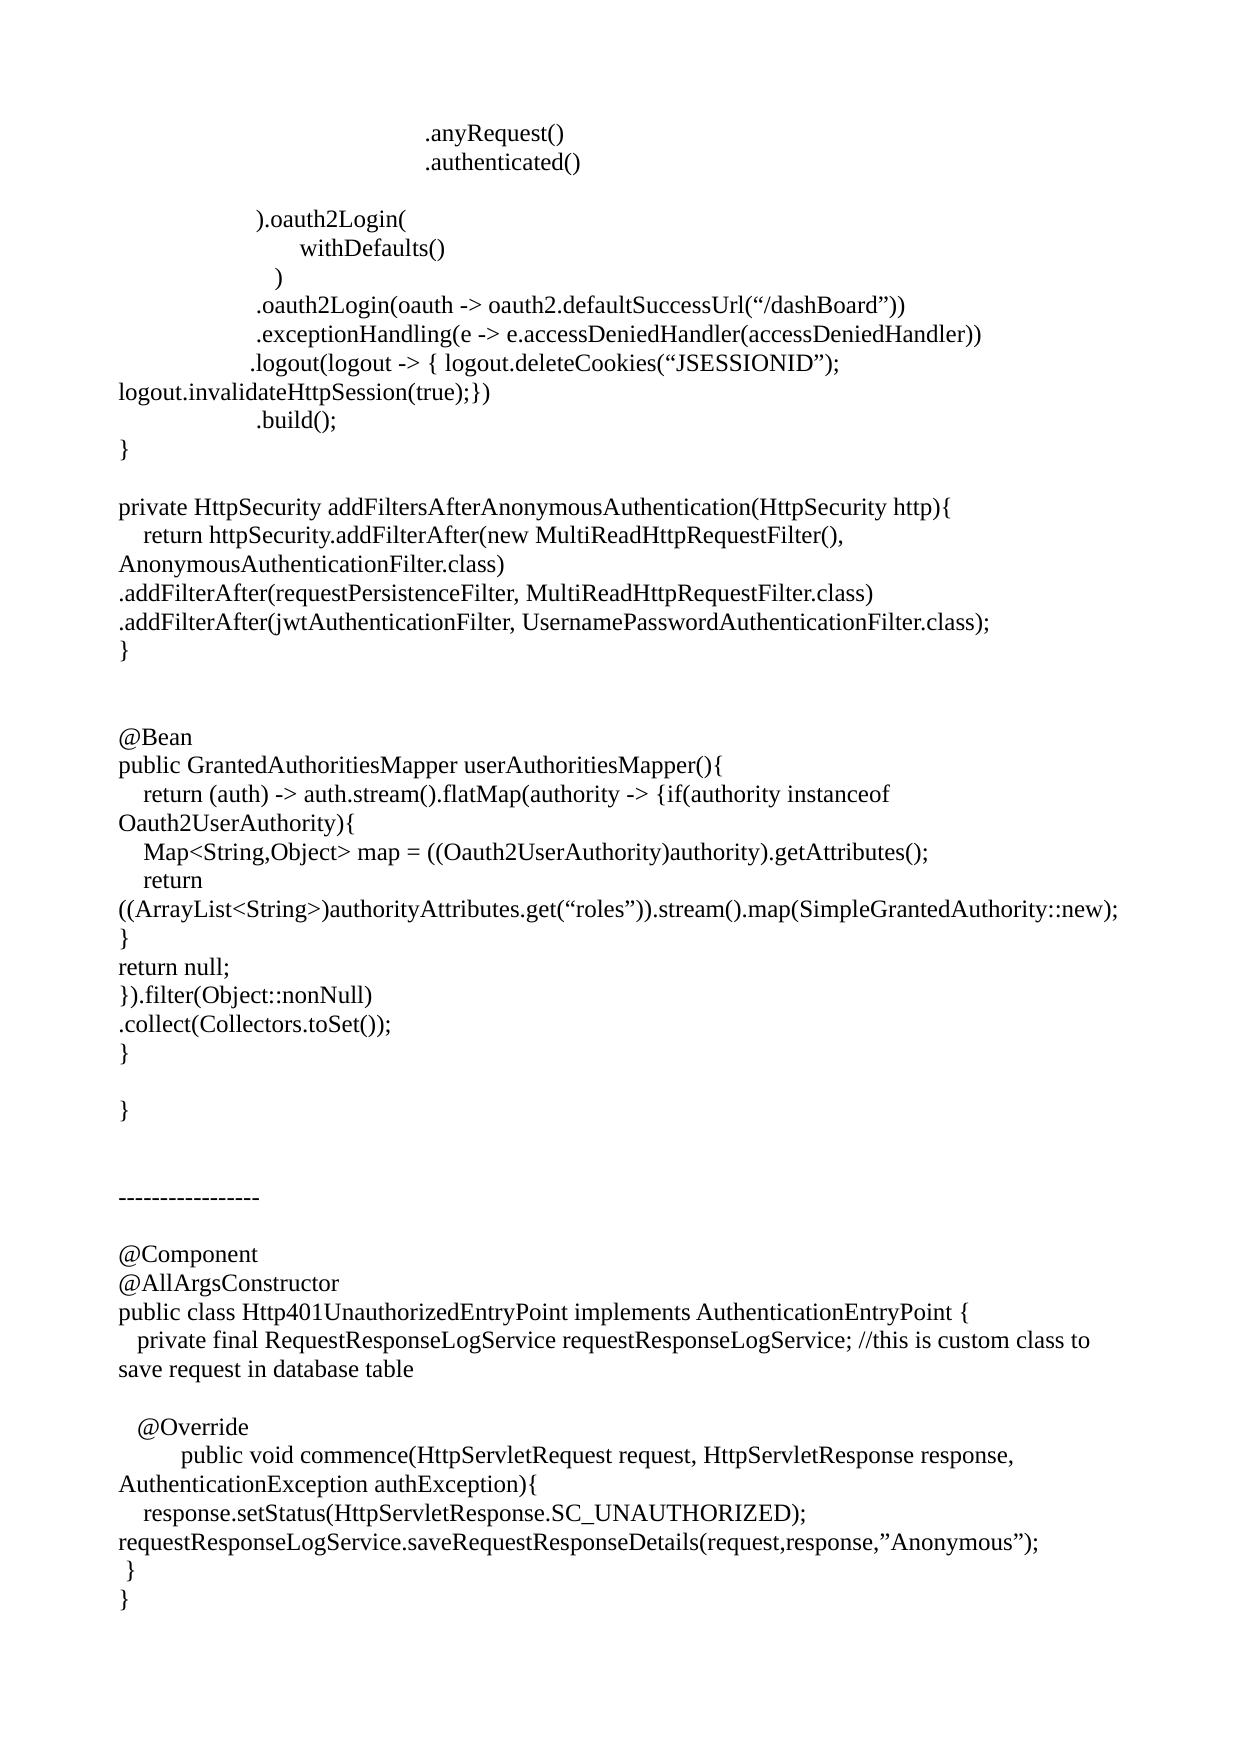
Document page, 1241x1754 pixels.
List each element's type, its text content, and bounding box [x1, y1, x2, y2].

text .exceptionHandling(e -> e.accessDeniedHandler(accessDeniedHandler)) [118, 319, 1122, 348]
text public void commence(HttpServletRequest request, HttpServletResponse response, AuthenticationException authException){ [118, 1441, 1122, 1498]
text .oauth2Login(oauth -> oauth2.defaultSuccessUrl(“/dashBoard”)) [118, 291, 1122, 319]
text .collect(Collectors.toSet()); [118, 1009, 1122, 1038]
text ) [118, 262, 1122, 291]
text requestResponseLogService.saveRequestResponseDetails(request,response,”Anonymous”); [118, 1527, 1122, 1556]
text @AllArgsConstructor [118, 1268, 1122, 1297]
text }).filter(Object::nonNull) [118, 981, 1122, 1009]
text public class Http401UnauthorizedEntryPoint implements AuthenticationEntryPoint { [118, 1297, 1122, 1326]
text } [118, 1038, 1122, 1067]
text } [118, 1096, 1122, 1124]
text } [118, 434, 1122, 463]
text private HttpSecurity addFiltersAfterAnonymousAuthentication(HttpSecurity http){ [118, 492, 1122, 521]
text public GrantedAuthoritiesMapper userAuthoritiesMapper(){ [118, 751, 1122, 779]
text @Component [118, 1239, 1122, 1268]
text } [118, 1556, 1122, 1584]
text return ((ArrayList<String>)authorityAttributes.get(“roles”)).stream().map(SimpleGrantedAuthority::new); [118, 866, 1122, 923]
text ----------------- [118, 1182, 1122, 1211]
text .anyRequest() [118, 118, 1122, 147]
text @Bean [118, 722, 1122, 751]
text return (auth) -> auth.stream().flatMap(authority -> {if(authority instanceof Oauth2UserAuthority){ [118, 779, 1122, 837]
text @Override [118, 1412, 1122, 1441]
text response.setStatus(HttpServletResponse.SC_UNAUTHORIZED); [118, 1498, 1122, 1527]
text return httpSecurity.addFilterAfter(new MultiReadHttpRequestFilter(), AnonymousAuthenticationFilter.class) [118, 521, 1122, 578]
text .addFilterAfter(jwtAuthenticationFilter, UsernamePasswordAuthenticationFilter.class); [118, 607, 1122, 636]
text } [118, 636, 1122, 664]
text .addFilterAfter(requestPersistenceFilter, MultiReadHttpRequestFilter.class) [118, 578, 1122, 607]
text .logout(logout -> { logout.deleteCookies(“JSESSIONID”); logout.invalidateHttpSession(true);}) [118, 348, 1122, 406]
text .authenticated() [118, 147, 1122, 176]
text } [118, 923, 1122, 952]
text withDefaults() [118, 233, 1122, 262]
text Map<String,Object> map = ((Oauth2UserAuthority)authority).getAttributes(); [118, 837, 1122, 866]
text private final RequestResponseLogService requestResponseLogService; //this is custom class to save request in database table [118, 1326, 1122, 1383]
text } [118, 1584, 1122, 1613]
text .build(); [118, 406, 1122, 434]
text return null; [118, 952, 1122, 981]
text ).oauth2Login( [118, 204, 1122, 233]
